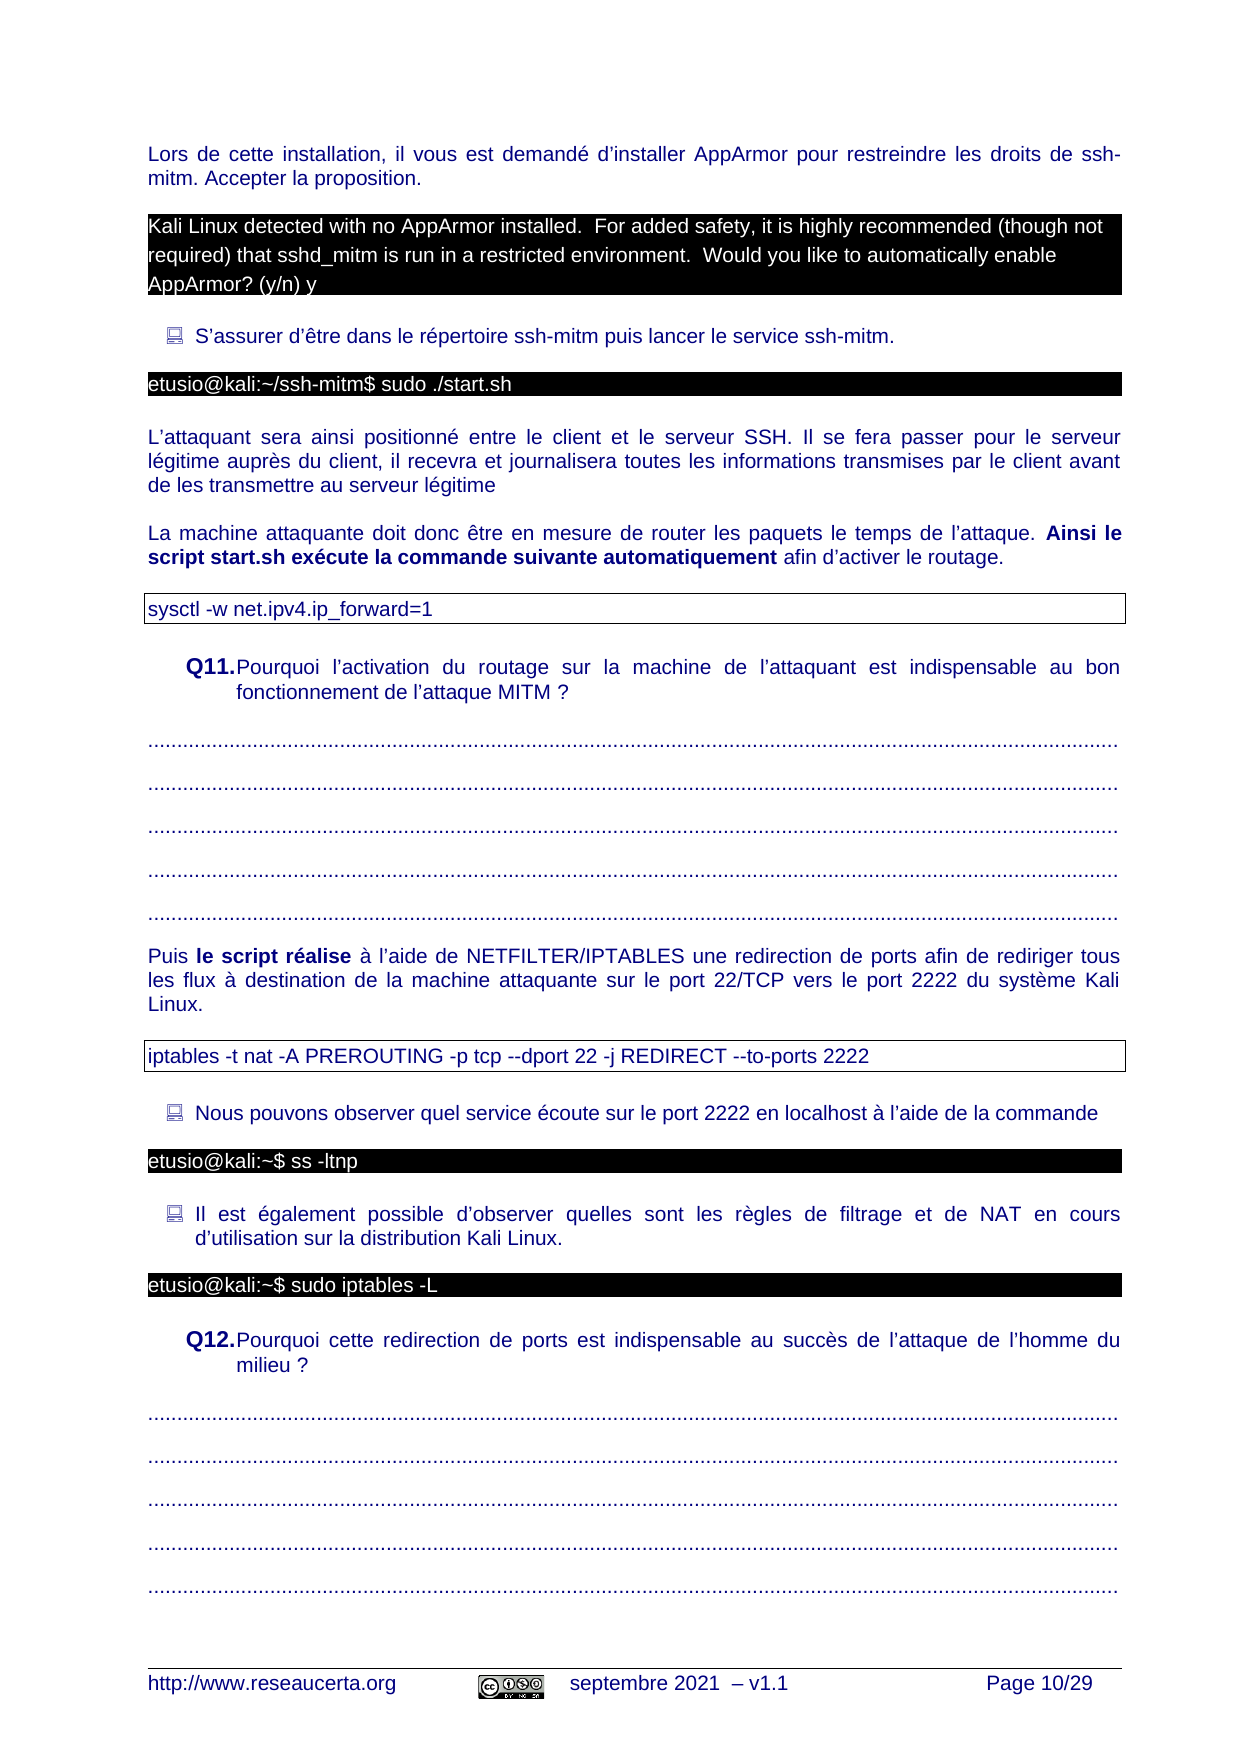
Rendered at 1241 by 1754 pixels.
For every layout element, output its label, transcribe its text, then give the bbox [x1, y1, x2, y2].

picture [478, 1675, 545, 1699]
text sysctl -w net.ipv4.ip_forward=1 [145, 594, 1125, 623]
text La machine attaquante doit donc être en mesure de router les paquets le temps de l’attaque. Ainsi le script start.sh exécute la commande suivante automatiquement afin d’activer le routage. [148, 521, 1122, 569]
text L’attaquant sera ainsi positionné entre le client et le serveur SSH. Il se fera passer pour le serveur légitime auprès du client, il recevra et journalisera toutes les informations transmises par le client avant de les transmettre au serveur légitime [148, 425, 1122, 497]
text etusio@kali:~/ssh-mitm$ sudo ./start.sh [148, 372, 1122, 396]
text Lors de cette installation, il vous est demandé d’installer AppArmor pour restreindre les droits de ssh-mitm. Accepter la proposition. [148, 142, 1122, 190]
text etusio@kali:~$ sudo iptables -L [148, 1273, 1122, 1297]
text Puis le script réalise à l’aide de NETFILTER/IPTABLES une redirection de ports afin de rediriger tous les flux à destination de la machine attaquante sur le port 22/TCP vers le port 2222 du système Kali Linux. [148, 944, 1122, 1016]
list Nous pouvons observer quel service écoute sur le port 2222 en localhost à l’aide de la commande [165, 1101, 1122, 1125]
list Pourquoi l’activation du routage sur la machine de l’attaquant est indispensable au bon fonctionnement de l’attaque MITM ? [186, 653, 1122, 703]
list Pourquoi cette redirection de ports est indispensable au succès de l’attaque de l’homme du milieu ? [186, 1326, 1122, 1376]
list Il est également possible d’observer quelles sont les règles de filtrage et de NAT en cours d’utilisation sur la distribution Kali Linux. [165, 1201, 1122, 1249]
text Kali Linux detected with no AppArmor installed. For added safety, it is highly recommended (though not required) that sshd_mitm is run in a restricted environment. Would you like to automatically enable AppArmor? (y/n) y [148, 214, 1122, 295]
list S’assurer d’être dans le répertoire ssh-mitm puis lancer le service ssh-mitm. [165, 324, 1122, 348]
text iptables -t nat -A PREROUTING -p tcp --dport 22 -j REDIRECT --to-ports 2222 [145, 1041, 1125, 1071]
text etusio@kali:~$ ss -ltnp [148, 1149, 1122, 1173]
